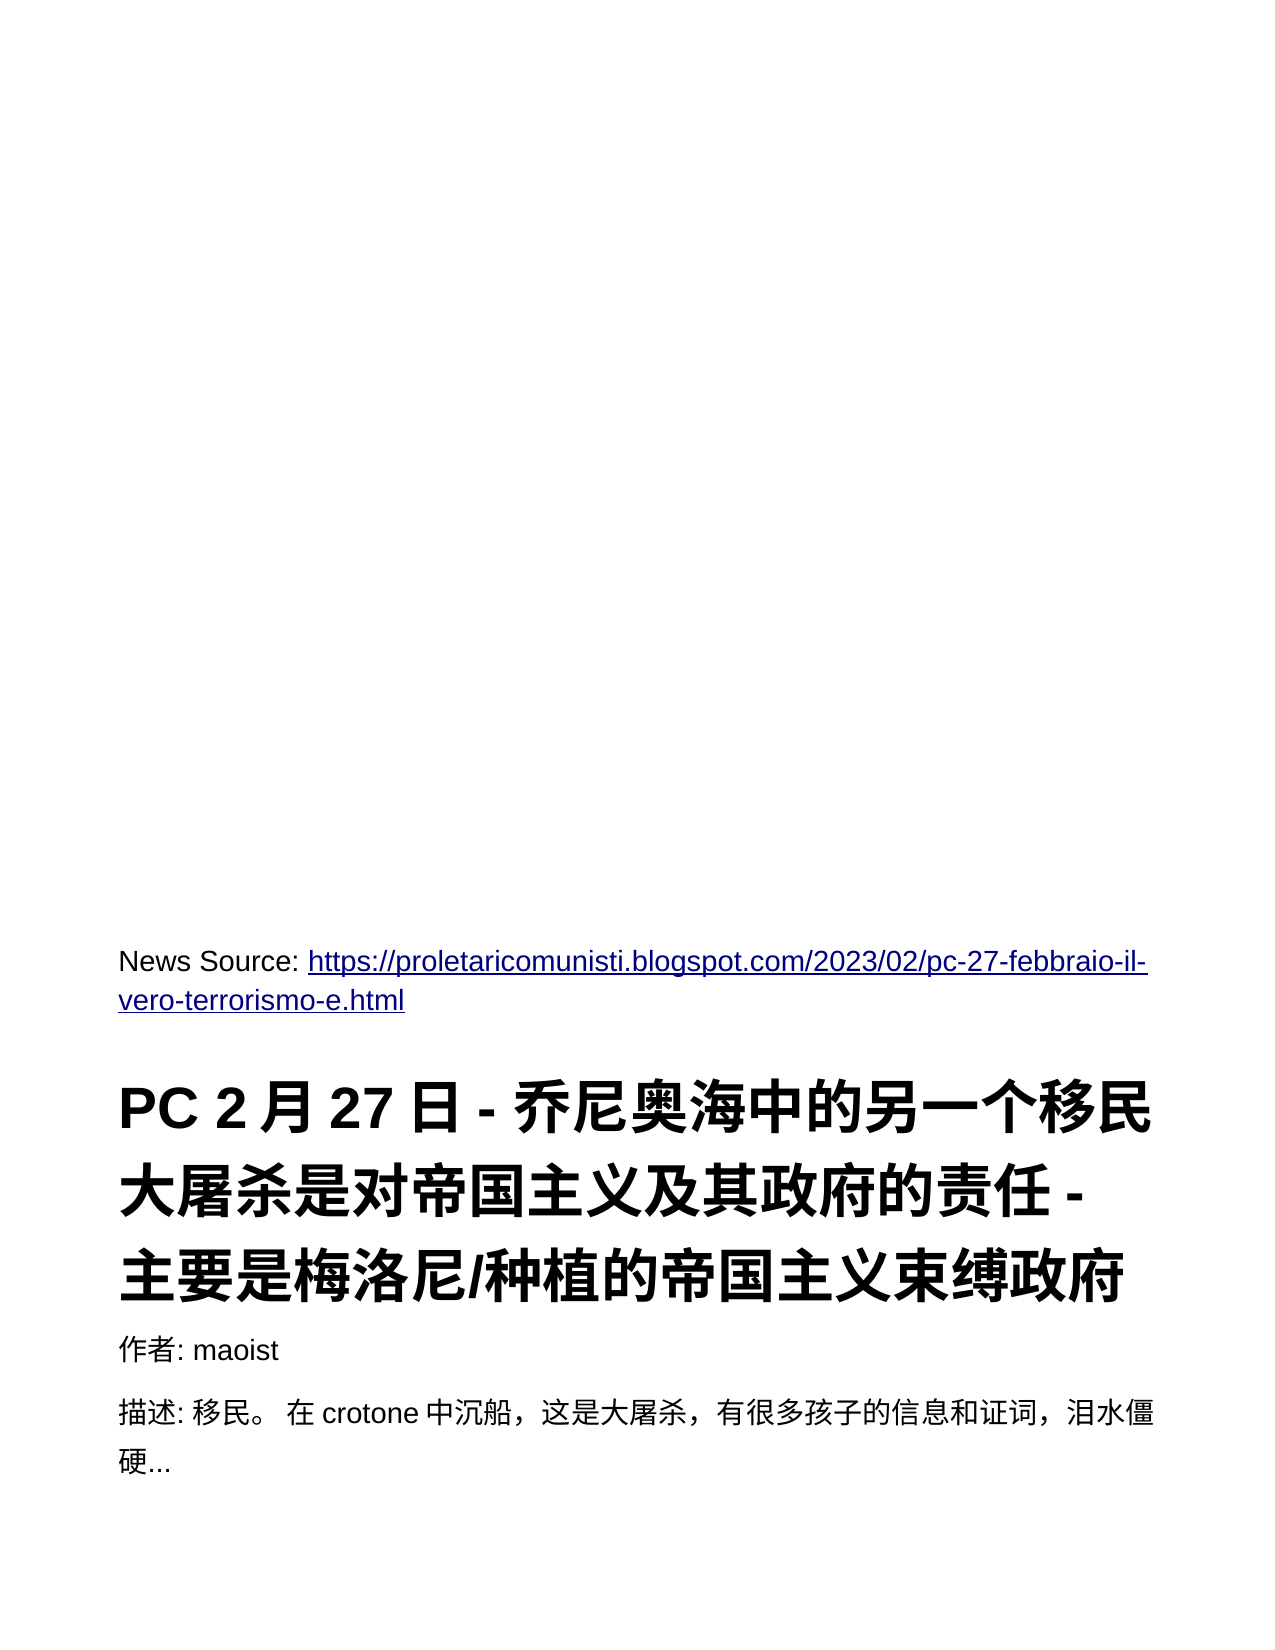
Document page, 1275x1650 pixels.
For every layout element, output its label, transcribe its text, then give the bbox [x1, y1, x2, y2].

text 作者: maoist [118, 1327, 1157, 1369]
subtitle PC 2月27日 - 乔尼奥海中的另一个移民大屠杀是对帝国主义及其政府的责任 - 主要是梅洛尼/种植的帝国主义束缚政府 [118, 1061, 1157, 1314]
text News Source: https://proletaricomunisti.blogspot.com/2023/02/pc-27-febbraio-il-vero-terrorismo-e.html [118, 944, 1157, 1016]
text 描述: 移民。 在crotone中沉船，这是大屠杀，有很多孩子的信息和证词，泪水僵硬... [118, 1390, 1157, 1481]
